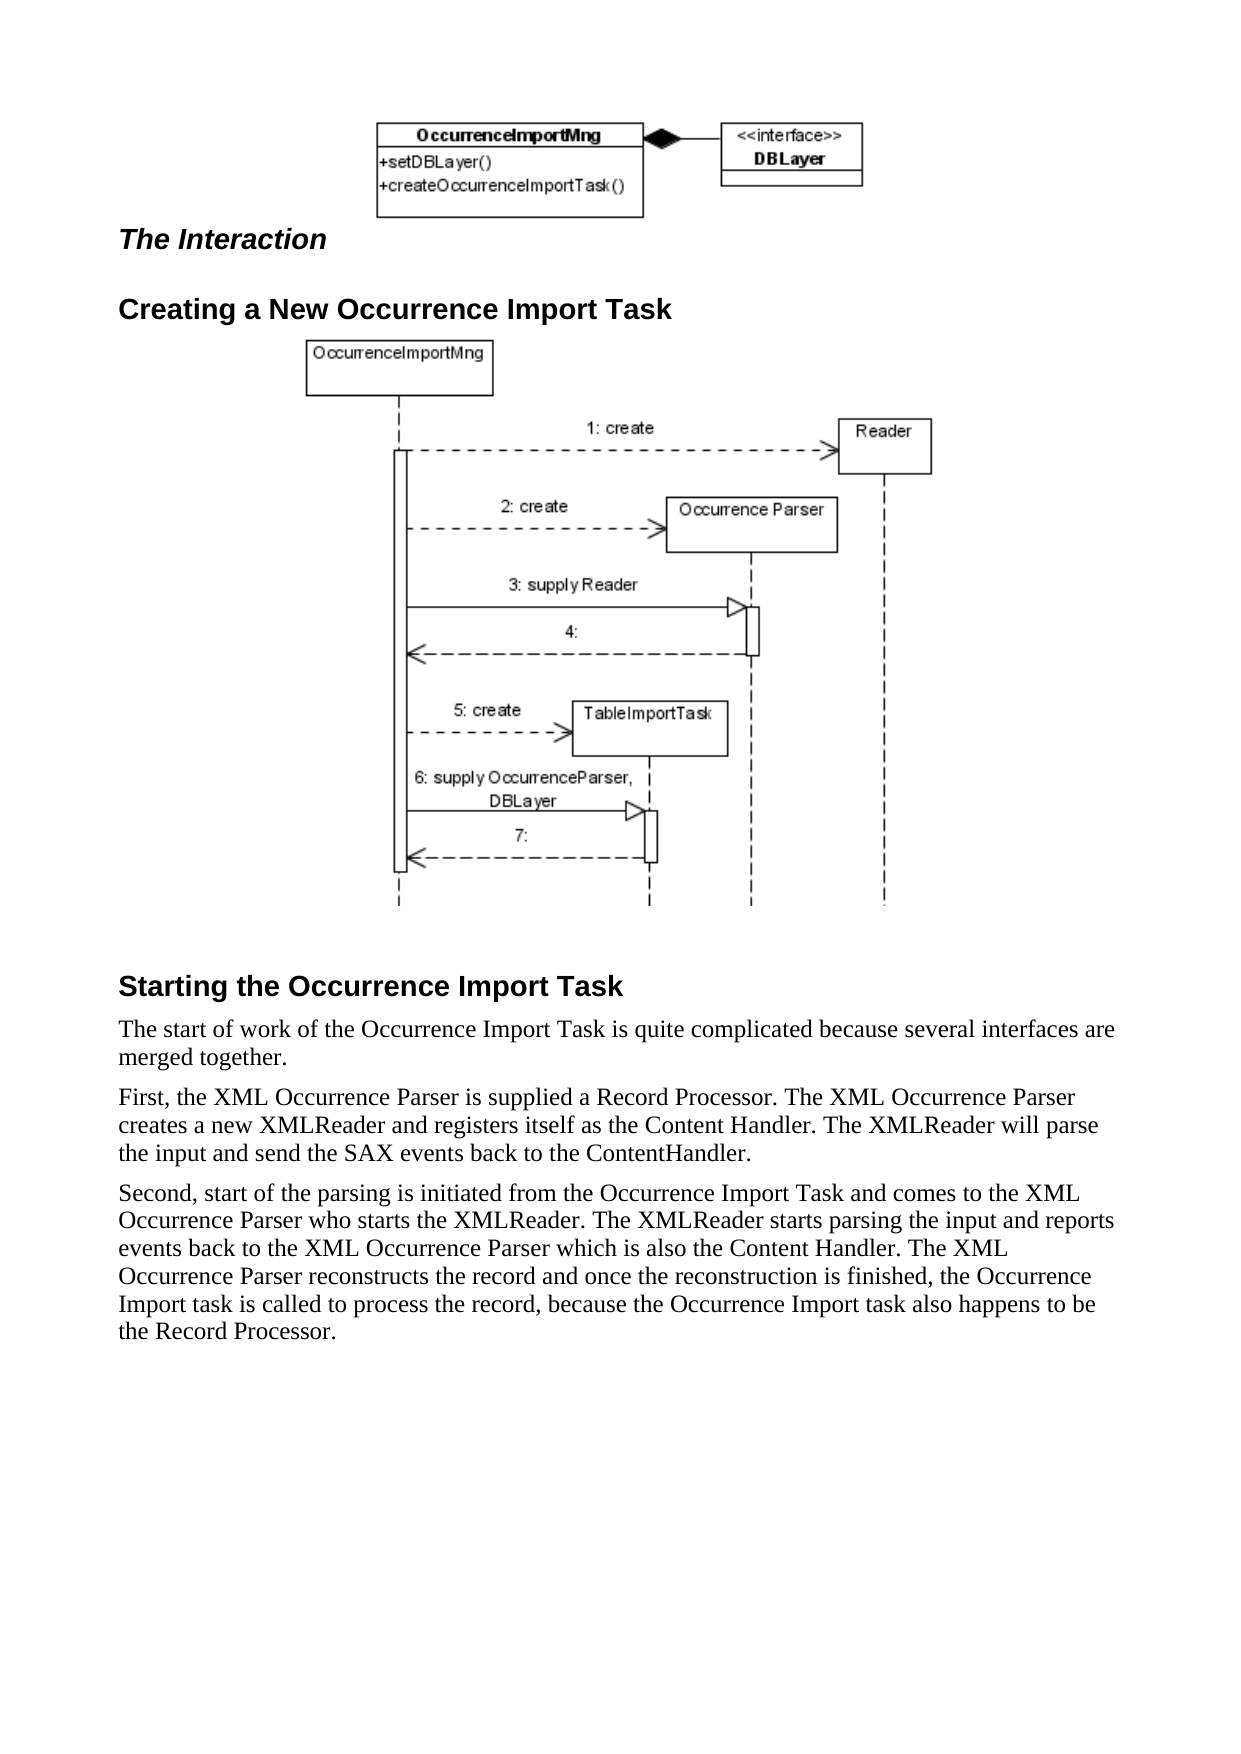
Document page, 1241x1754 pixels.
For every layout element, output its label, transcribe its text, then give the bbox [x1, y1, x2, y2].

picture [303, 338, 937, 906]
picture [372, 118, 868, 223]
text Second, start of the parsing is initiated from the Occurrence Import Task and comes to the XML Occurrence Parser who starts the XMLReader. The XMLReader starts parsing the input and reports events back to the XML Occurrence Parser which is also the Content Handler. The XML Occurrence Parser reconstructs the record and once the reconstruction is finished, the Occurrence Import task is called to process the record, because the Occurrence Import task also happens to be the Record Processor. [118, 1179, 1122, 1345]
subtitle Starting the Occurrence Import Task [118, 970, 1122, 1003]
subtitle Creating a New Occurrence Import Task [118, 293, 1122, 326]
text First, the XML Occurrence Parser is supplied a Record Processor. The XML Occurrence Parser creates a new XMLReader and registers itself as the Content Handler. The XMLReader will parse the input and send the SAX events back to the ContentHandler. [118, 1083, 1122, 1166]
text The start of work of the Occurrence Import Task is quite complicated because several interfaces are merged together. [118, 1015, 1122, 1071]
subtitle The Interaction [118, 118, 1122, 255]
